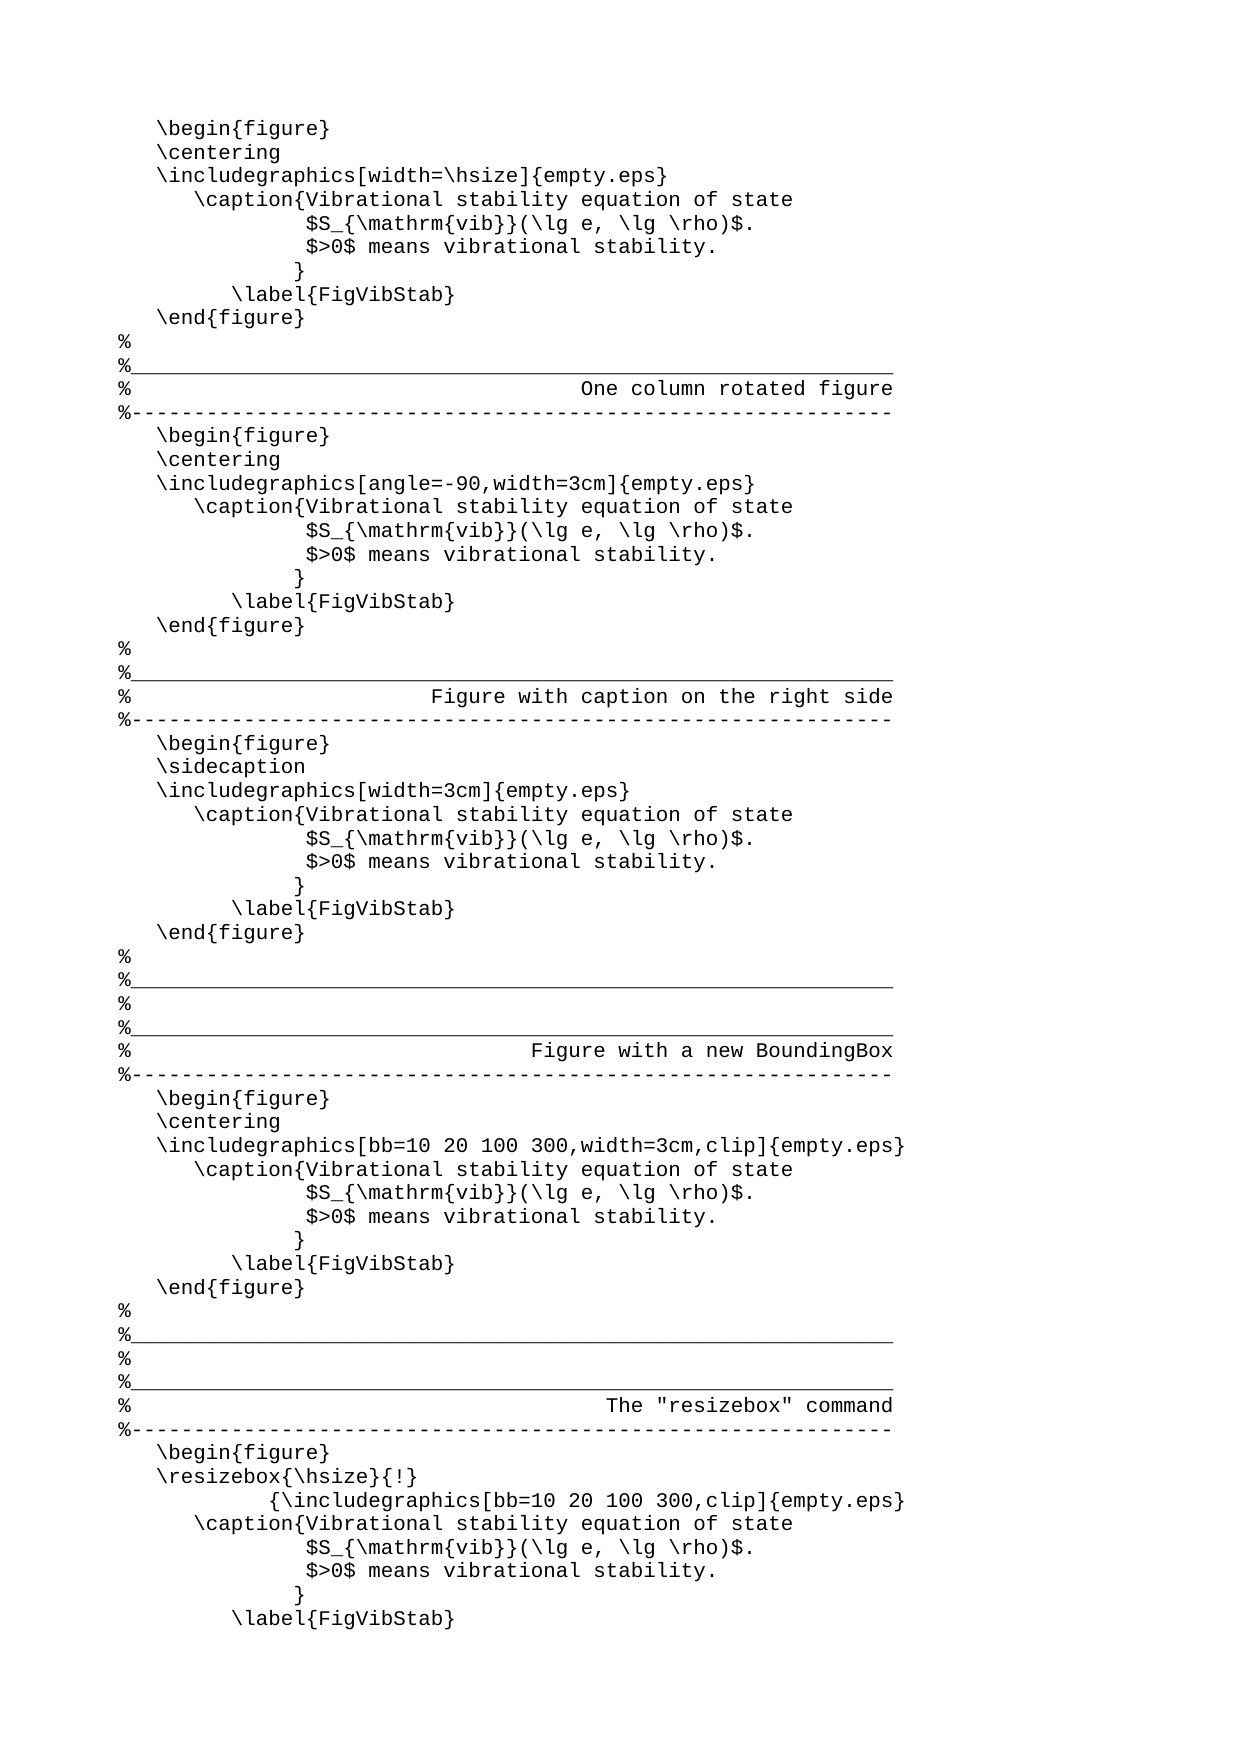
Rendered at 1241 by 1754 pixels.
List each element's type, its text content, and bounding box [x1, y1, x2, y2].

text %_____________________________________________________________ [118, 354, 1122, 378]
text \end{figure} [118, 307, 1122, 331]
text %_____________________________________________________________ [118, 1324, 1122, 1348]
text % [118, 993, 1122, 1017]
text \end{figure} [118, 615, 1122, 638]
text $S_{\mathrm{vib}}(\lg e, \lg \rho)$. [118, 1182, 1122, 1206]
text \label{FigVibStab} [118, 898, 1122, 922]
text \label{FigVibStab} [118, 284, 1122, 307]
text \centering [118, 1111, 1122, 1135]
text {\includegraphics[bb=10 20 100 300,clip]{empty.eps} [118, 1489, 1122, 1513]
text \includegraphics[bb=10 20 100 300,width=3cm,clip]{empty.eps} [118, 1135, 1122, 1158]
text $>0$ means vibrational stability. [118, 1206, 1122, 1229]
text $S_{\mathrm{vib}}(\lg e, \lg \rho)$. [118, 827, 1122, 851]
text \sidecaption [118, 757, 1122, 780]
text \includegraphics[width=3cm]{empty.eps} [118, 780, 1122, 804]
text % Figure with a new BoundingBox [118, 1040, 1122, 1064]
text %------------------------------------------------------------- [118, 709, 1122, 733]
text \caption{Vibrational stability equation of state [118, 804, 1122, 827]
text } [118, 1584, 1122, 1608]
text % [118, 331, 1122, 354]
text \caption{Vibrational stability equation of state [118, 189, 1122, 213]
text % [118, 1300, 1122, 1324]
text %_____________________________________________________________ [118, 662, 1122, 686]
text $S_{\mathrm{vib}}(\lg e, \lg \rho)$. [118, 520, 1122, 544]
text % Figure with caption on the right side [118, 686, 1122, 709]
text \resizebox{\hsize}{!} [118, 1466, 1122, 1489]
text $>0$ means vibrational stability. [118, 1561, 1122, 1584]
text % One column rotated figure [118, 378, 1122, 402]
text \begin{figure} [118, 426, 1122, 449]
text %_____________________________________________________________ [118, 1017, 1122, 1040]
text $>0$ means vibrational stability. [118, 236, 1122, 260]
text %------------------------------------------------------------- [118, 402, 1122, 426]
text \begin{figure} [118, 733, 1122, 757]
text \caption{Vibrational stability equation of state [118, 1158, 1122, 1182]
text $S_{\mathrm{vib}}(\lg e, \lg \rho)$. [118, 1537, 1122, 1561]
text \label{FigVibStab} [118, 591, 1122, 615]
text } [118, 1229, 1122, 1253]
text } [118, 260, 1122, 284]
text %_____________________________________________________________ [118, 969, 1122, 993]
text \includegraphics[width=\hsize]{empty.eps} [118, 165, 1122, 189]
text % [118, 946, 1122, 969]
text \begin{figure} [118, 1088, 1122, 1111]
text \end{figure} [118, 922, 1122, 946]
text %------------------------------------------------------------- [118, 1419, 1122, 1442]
text \centering [118, 449, 1122, 473]
text \label{FigVibStab} [118, 1608, 1122, 1631]
text \caption{Vibrational stability equation of state [118, 1513, 1122, 1537]
text %_____________________________________________________________ [118, 1371, 1122, 1395]
text % [118, 1348, 1122, 1371]
text % [118, 638, 1122, 662]
text %------------------------------------------------------------- [118, 1064, 1122, 1088]
text \end{figure} [118, 1277, 1122, 1300]
text \centering [118, 142, 1122, 165]
text $>0$ means vibrational stability. [118, 851, 1122, 875]
text \caption{Vibrational stability equation of state [118, 496, 1122, 520]
text $S_{\mathrm{vib}}(\lg e, \lg \rho)$. [118, 213, 1122, 236]
text \includegraphics[angle=-90,width=3cm]{empty.eps} [118, 473, 1122, 496]
text } [118, 567, 1122, 591]
text \label{FigVibStab} [118, 1253, 1122, 1277]
text } [118, 875, 1122, 898]
text \begin{figure} [118, 118, 1122, 142]
text $>0$ means vibrational stability. [118, 544, 1122, 567]
text % The "resizebox" command [118, 1395, 1122, 1419]
text \begin{figure} [118, 1442, 1122, 1466]
